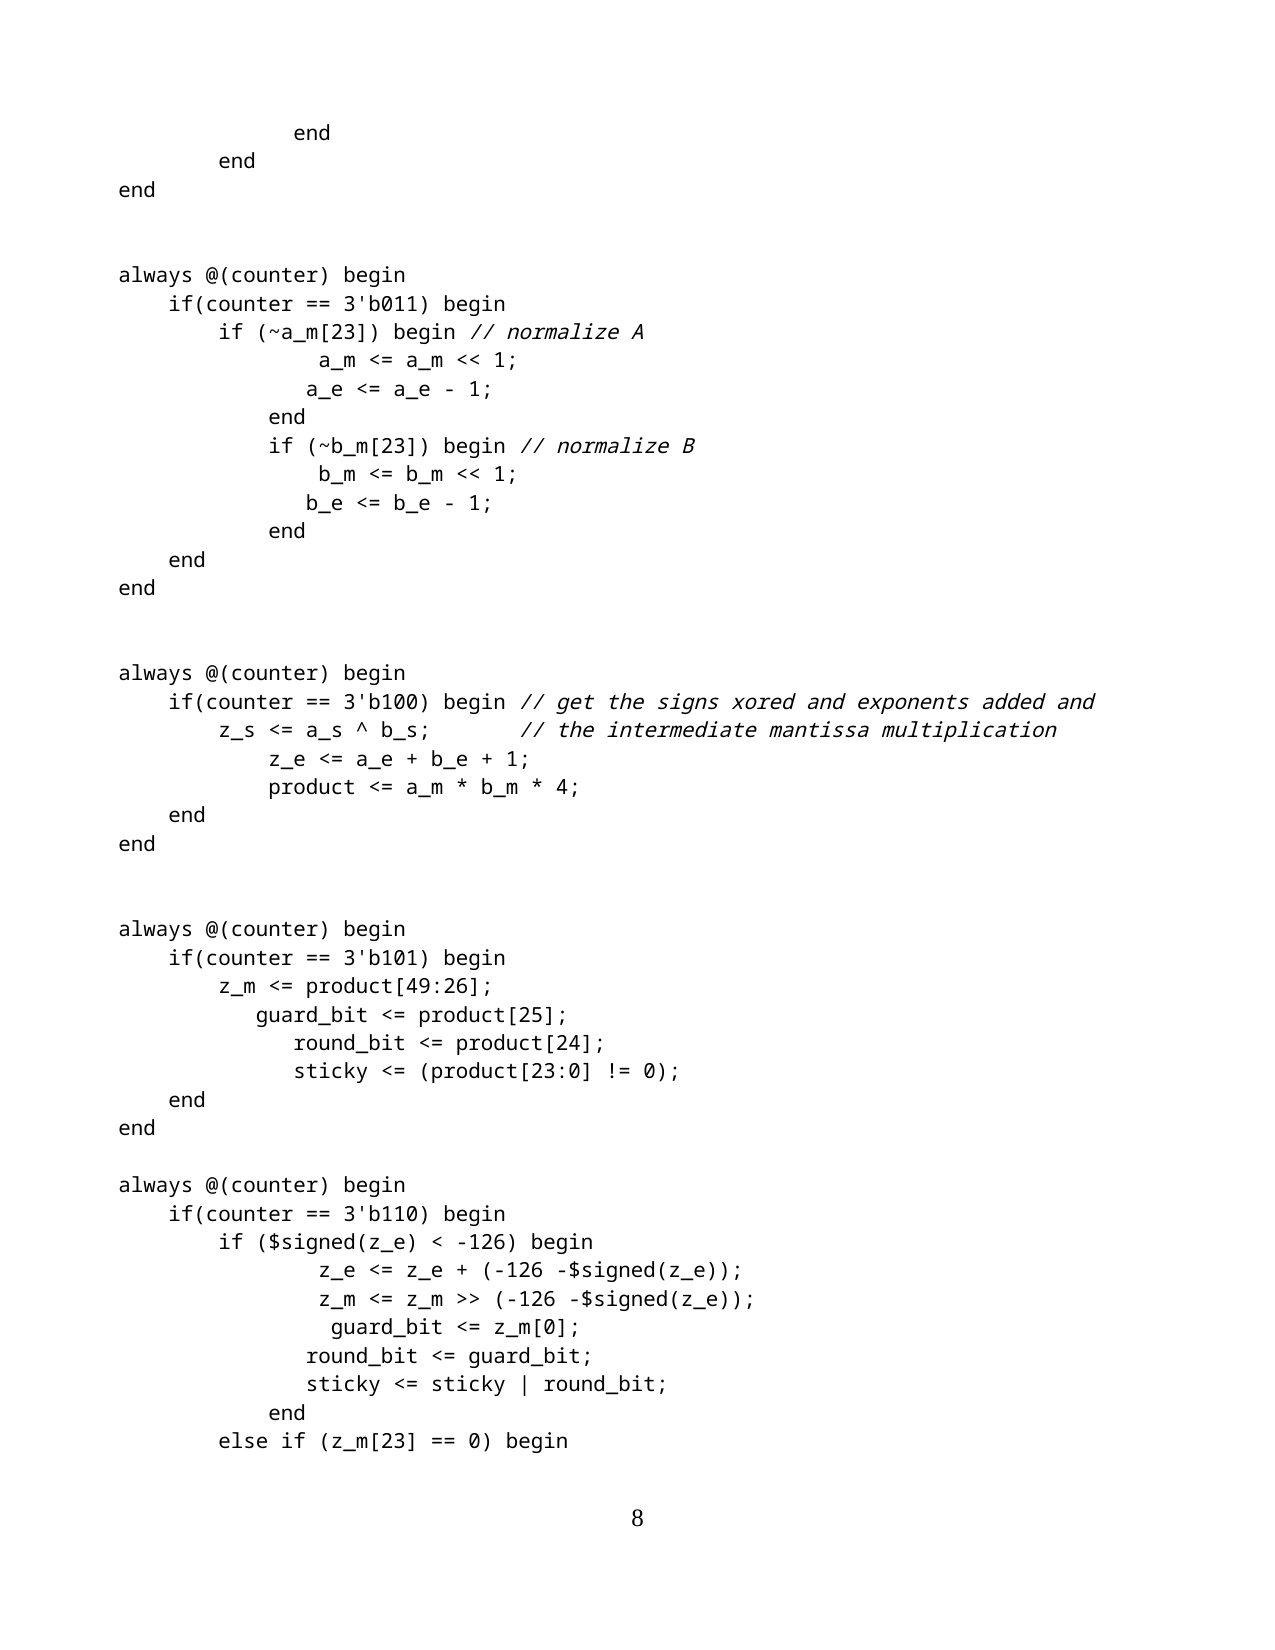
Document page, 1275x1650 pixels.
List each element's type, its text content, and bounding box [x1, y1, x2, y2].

text guard_bit <= product[25]; [118, 1000, 1157, 1028]
text end [118, 516, 1157, 545]
text always @(counter) begin [118, 260, 1157, 289]
text end [118, 1085, 1157, 1113]
text z_m <= product[49:26]; [118, 971, 1157, 1000]
text end [118, 147, 1157, 175]
text if(counter == 3'b011) begin [118, 289, 1157, 317]
text if (~a_m[23]) begin // normalize A [118, 317, 1157, 346]
text guard_bit <= z_m[0]; [118, 1312, 1157, 1341]
text end [118, 829, 1157, 857]
text end [118, 801, 1157, 829]
text end [118, 1398, 1157, 1426]
text if(counter == 3'b110) begin [118, 1199, 1157, 1227]
text sticky <= (product[23:0] != 0); [118, 1057, 1157, 1085]
text a_e <= a_e - 1; [118, 374, 1157, 402]
text end [118, 118, 1157, 147]
text end [118, 573, 1157, 602]
text round_bit <= guard_bit; [118, 1341, 1157, 1369]
text z_e <= z_e + (-126 -$signed(z_e)); [118, 1256, 1157, 1284]
text z_m <= z_m >> (-126 -$signed(z_e)); [118, 1284, 1157, 1312]
text end [118, 1113, 1157, 1142]
text if(counter == 3'b101) begin [118, 943, 1157, 971]
text end [118, 545, 1157, 573]
text always @(counter) begin [118, 658, 1157, 687]
text end [118, 402, 1157, 431]
text z_s <= a_s ^ b_s; // the intermediate mantissa multiplication [118, 715, 1157, 744]
text else if (z_m[23] == 0) begin [118, 1426, 1157, 1455]
text product <= a_m * b_m * 4; [118, 772, 1157, 801]
text a_m <= a_m << 1; [118, 346, 1157, 374]
text sticky <= sticky | round_bit; [118, 1369, 1157, 1398]
text z_e <= a_e + b_e + 1; [118, 744, 1157, 772]
text b_e <= b_e - 1; [118, 488, 1157, 516]
text if(counter == 3'b100) begin // get the signs xored and exponents added and [118, 687, 1157, 715]
text if (~b_m[23]) begin // normalize B [118, 431, 1157, 459]
text always @(counter) begin [118, 914, 1157, 943]
text if ($signed(z_e) < -126) begin [118, 1227, 1157, 1256]
text round_bit <= product[24]; [118, 1028, 1157, 1057]
text always @(counter) begin [118, 1170, 1157, 1199]
text b_m <= b_m << 1; [118, 459, 1157, 488]
text end [118, 175, 1157, 203]
